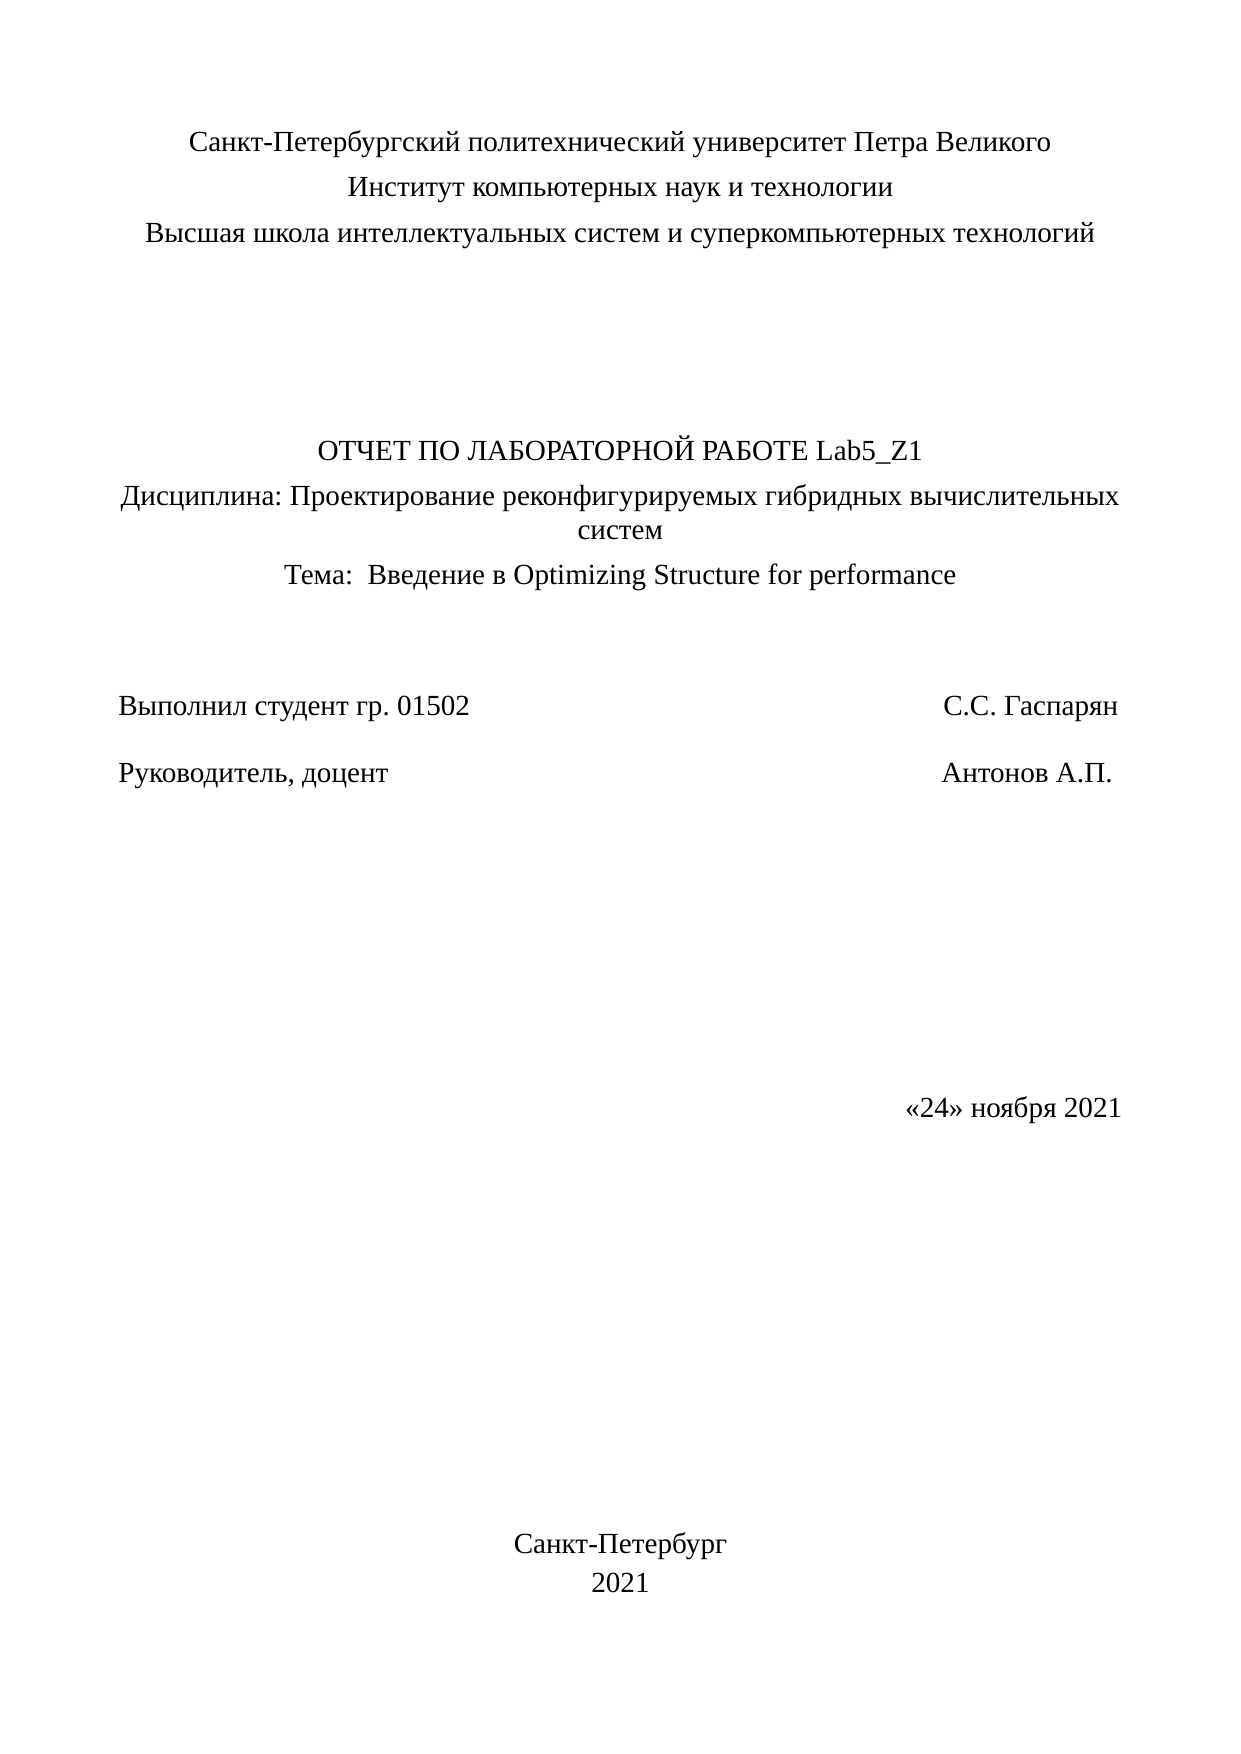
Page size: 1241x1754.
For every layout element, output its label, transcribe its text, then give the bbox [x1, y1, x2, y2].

text Дисциплина: Проектирование реконфигурируемых гибридных вычислительных систем [118, 478, 1122, 545]
text Тема: Введение в Optimizing Structure for performance [118, 557, 1122, 591]
text Высшая школа интеллектуальных систем и суперкомпьютерных технологий [118, 215, 1122, 248]
text 2021 [118, 1565, 1122, 1598]
text Институт компьютерных наук и технологии [118, 169, 1122, 203]
text Руководитель, доцент Антонов А.П. [118, 755, 1122, 788]
text Выполнил студент гр. 01502 С.С. Гаспарян [118, 688, 1122, 721]
text Санкт-Петербургский политехнический университет Петра Великого [118, 124, 1122, 158]
text Санкт-Петербург [118, 1526, 1122, 1560]
text ОТЧЕТ ПО ЛАБОРАТОРНОЙ РАБОТЕ Lab5_Z1 [118, 433, 1122, 466]
text «24» ноября 2021 [118, 1090, 1122, 1124]
